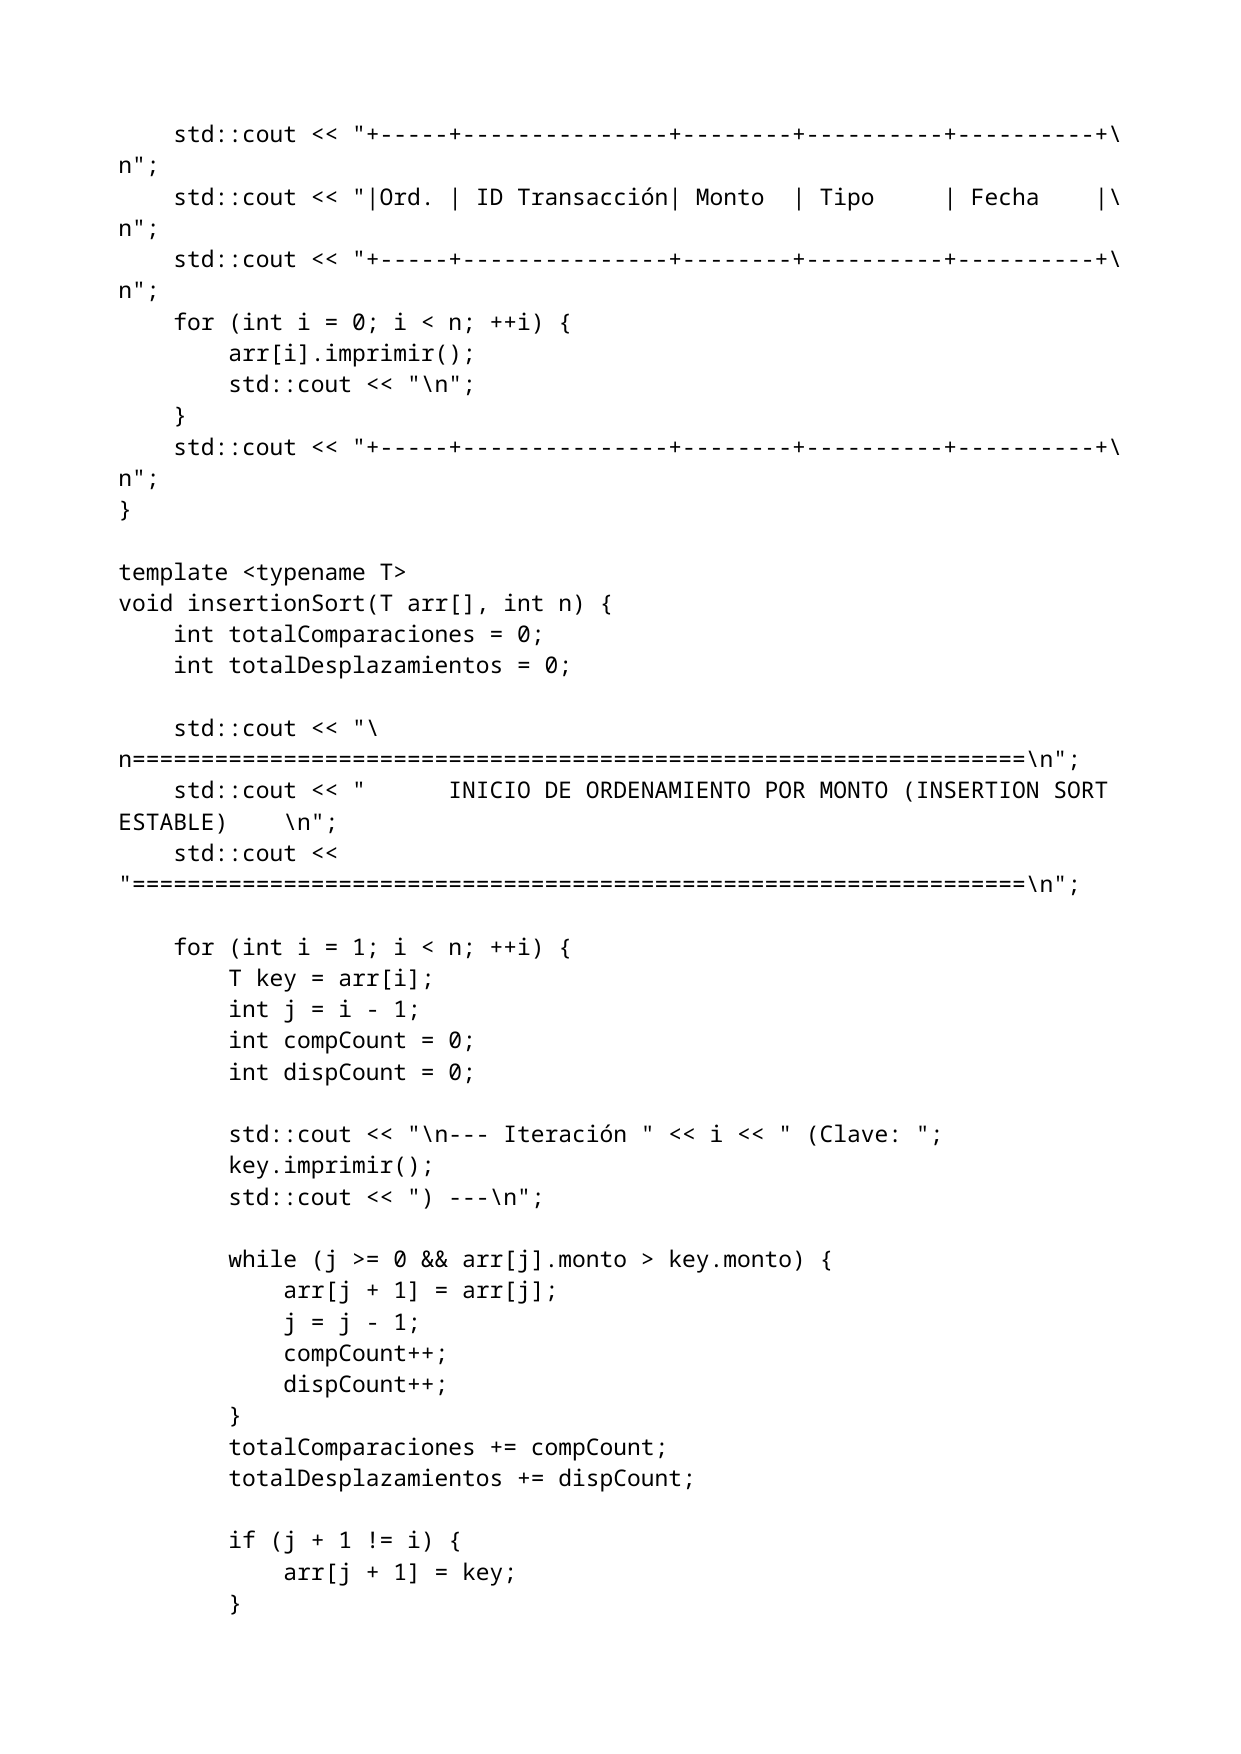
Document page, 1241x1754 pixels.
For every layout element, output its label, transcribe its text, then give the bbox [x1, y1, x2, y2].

text int totalComparaciones = 0; [118, 618, 1122, 649]
text dispCount++; [118, 1368, 1122, 1399]
text for (int i = 1; i < n; ++i) { [118, 931, 1122, 962]
text std::cout << ") ---\n"; [118, 1181, 1122, 1212]
text int totalDesplazamientos = 0; [118, 649, 1122, 681]
text T key = arr[i]; [118, 962, 1122, 993]
text arr[i].imprimir(); [118, 337, 1122, 368]
text std::cout << " INICIO DE ORDENAMIENTO POR MONTO (INSERTION SORT ESTABLE) \n"; [118, 774, 1122, 837]
text int j = i - 1; [118, 993, 1122, 1024]
text } [118, 1399, 1122, 1431]
text void insertionSort(T arr[], int n) { [118, 587, 1122, 618]
text for (int i = 0; i < n; ++i) { [118, 306, 1122, 337]
text } [118, 399, 1122, 431]
text std::cout << "+-----+---------------+--------+----------+----------+\n"; [118, 431, 1122, 493]
text std::cout << "\n"; [118, 368, 1122, 399]
text arr[j + 1] = key; [118, 1556, 1122, 1587]
text j = j - 1; [118, 1306, 1122, 1337]
text key.imprimir(); [118, 1149, 1122, 1181]
text std::cout << "=================================================================\n"; [118, 837, 1122, 899]
text std::cout << "+-----+---------------+--------+----------+----------+\n"; [118, 243, 1122, 306]
text totalDesplazamientos += dispCount; [118, 1462, 1122, 1493]
text int dispCount = 0; [118, 1056, 1122, 1087]
text } [118, 493, 1122, 524]
text int compCount = 0; [118, 1024, 1122, 1056]
text std::cout << "|Ord. | ID Transacción| Monto | Tipo | Fecha |\n"; [118, 181, 1122, 243]
text if (j + 1 != i) { [118, 1524, 1122, 1556]
text totalComparaciones += compCount; [118, 1431, 1122, 1462]
text arr[j + 1] = arr[j]; [118, 1274, 1122, 1306]
text std::cout << "+-----+---------------+--------+----------+----------+\n"; [118, 118, 1122, 181]
text compCount++; [118, 1337, 1122, 1368]
text template <typename T> [118, 556, 1122, 587]
text } [118, 1587, 1122, 1618]
text std::cout << "\n=================================================================\n"; [118, 712, 1122, 774]
text while (j >= 0 && arr[j].monto > key.monto) { [118, 1243, 1122, 1274]
text std::cout << "\n--- Iteración " << i << " (Clave: "; [118, 1118, 1122, 1149]
